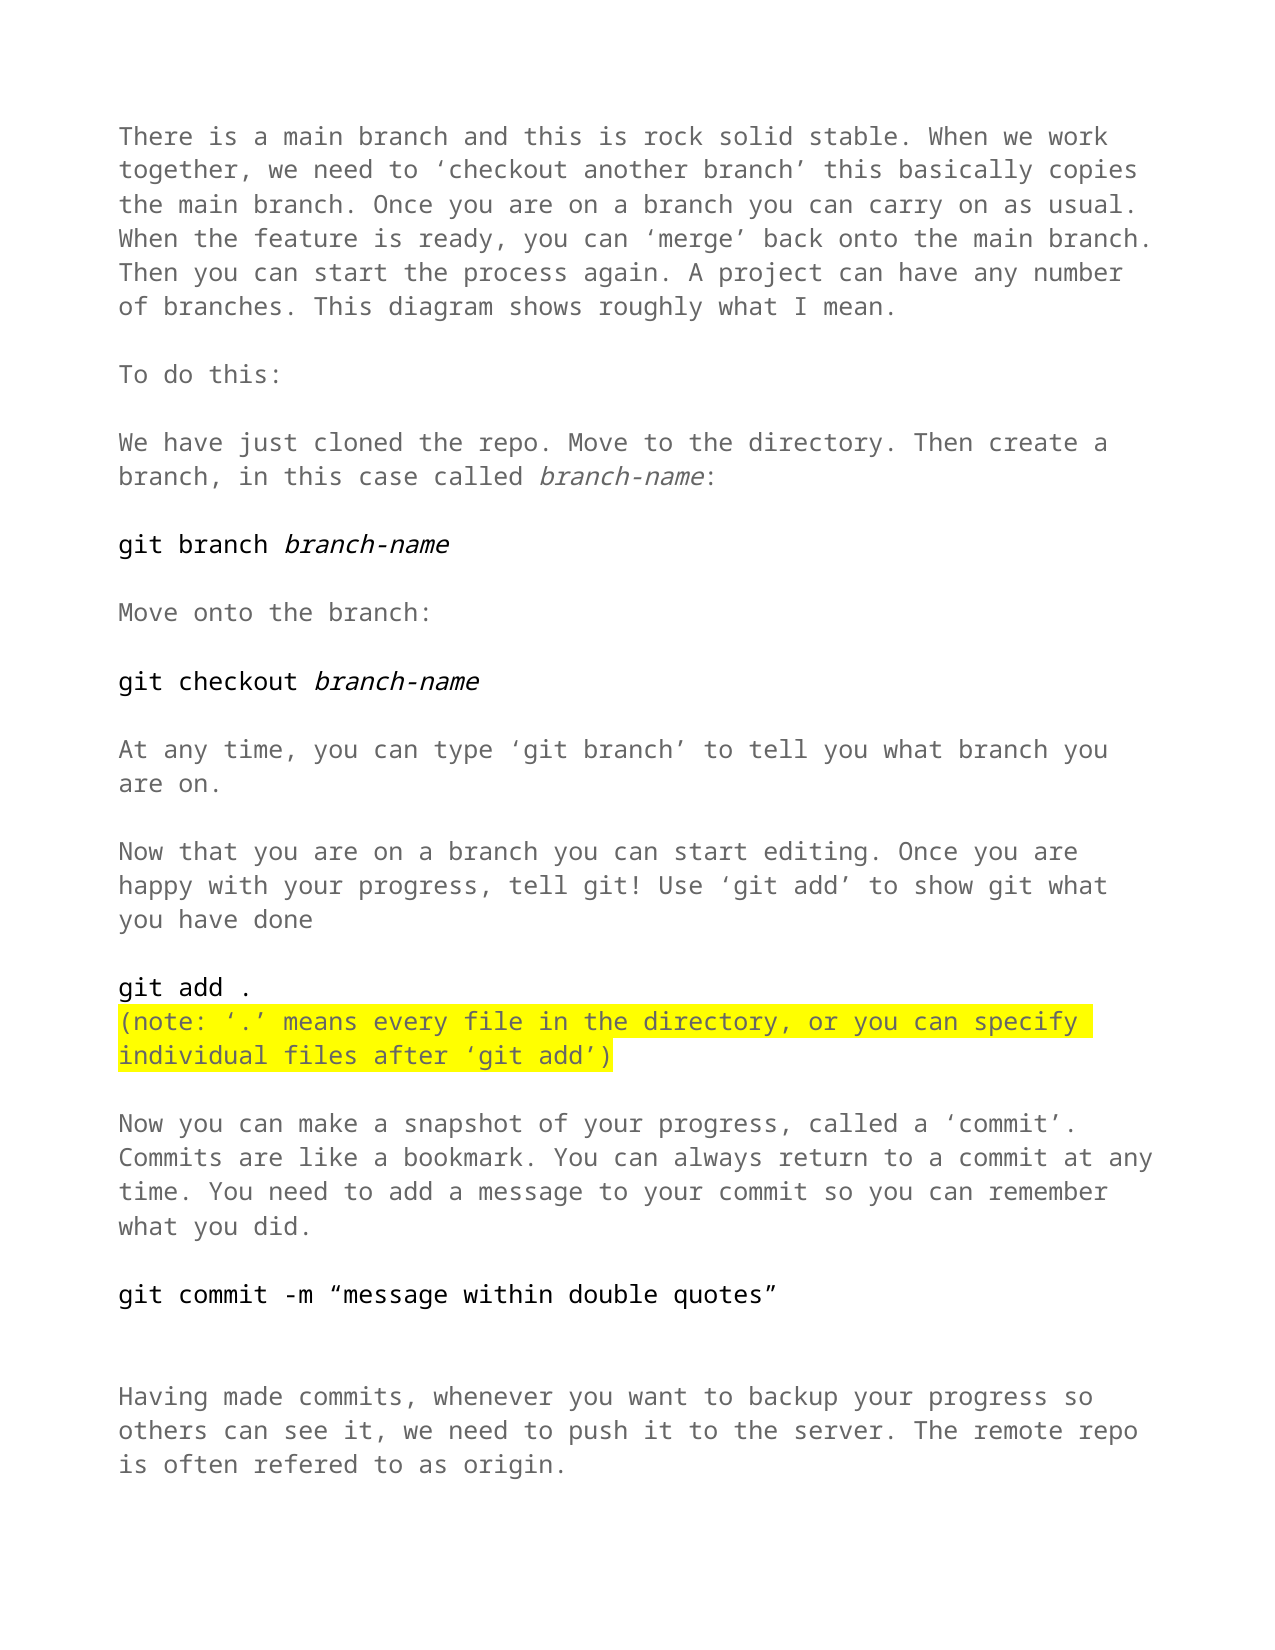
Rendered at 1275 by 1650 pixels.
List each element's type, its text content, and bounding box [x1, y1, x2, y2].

text Now that you are on a branch you can start editing. Once you are happy with your progress, tell git! Use ‘git add’ to show git what you have done [118, 833, 1157, 936]
text git add . [118, 970, 1157, 1004]
text git branch branch-name [118, 527, 1157, 561]
text git checkout branch-name [118, 663, 1157, 697]
text We have just cloned the repo. Move to the directory. Then create a branch, in this case called branch-name: [118, 425, 1157, 493]
text At any time, you can type ‘git branch’ to tell you what branch you are on. [118, 731, 1157, 799]
text Having made commits, whenever you want to backup your progress so others can see it, we need to push it to the server. The remote repo is often refered to as origin. [118, 1378, 1157, 1481]
text To do this: [118, 357, 1157, 391]
text Now you can make a snapshot of your progress, called a ‘commit’. Commits are like a bookmark. You can always return to a commit at any time. You need to add a message to your commit so you can remember what you did. [118, 1106, 1157, 1242]
text Move onto the branch: [118, 595, 1157, 629]
text git commit -m “message within double quotes” [118, 1276, 1157, 1310]
text There is a main branch and this is rock solid stable. When we work together, we need to ‘checkout another branch’ this basically copies the main branch. Once you are on a branch you can carry on as usual. When the feature is ready, you can ‘merge’ back onto the main branch. Then you can start the process again. A project can have any number of branches. This diagram shows roughly what I mean. [118, 118, 1157, 322]
text (note: ‘.’ means every file in the directory, or you can specify individual files after ‘git add’) [118, 1004, 1157, 1072]
